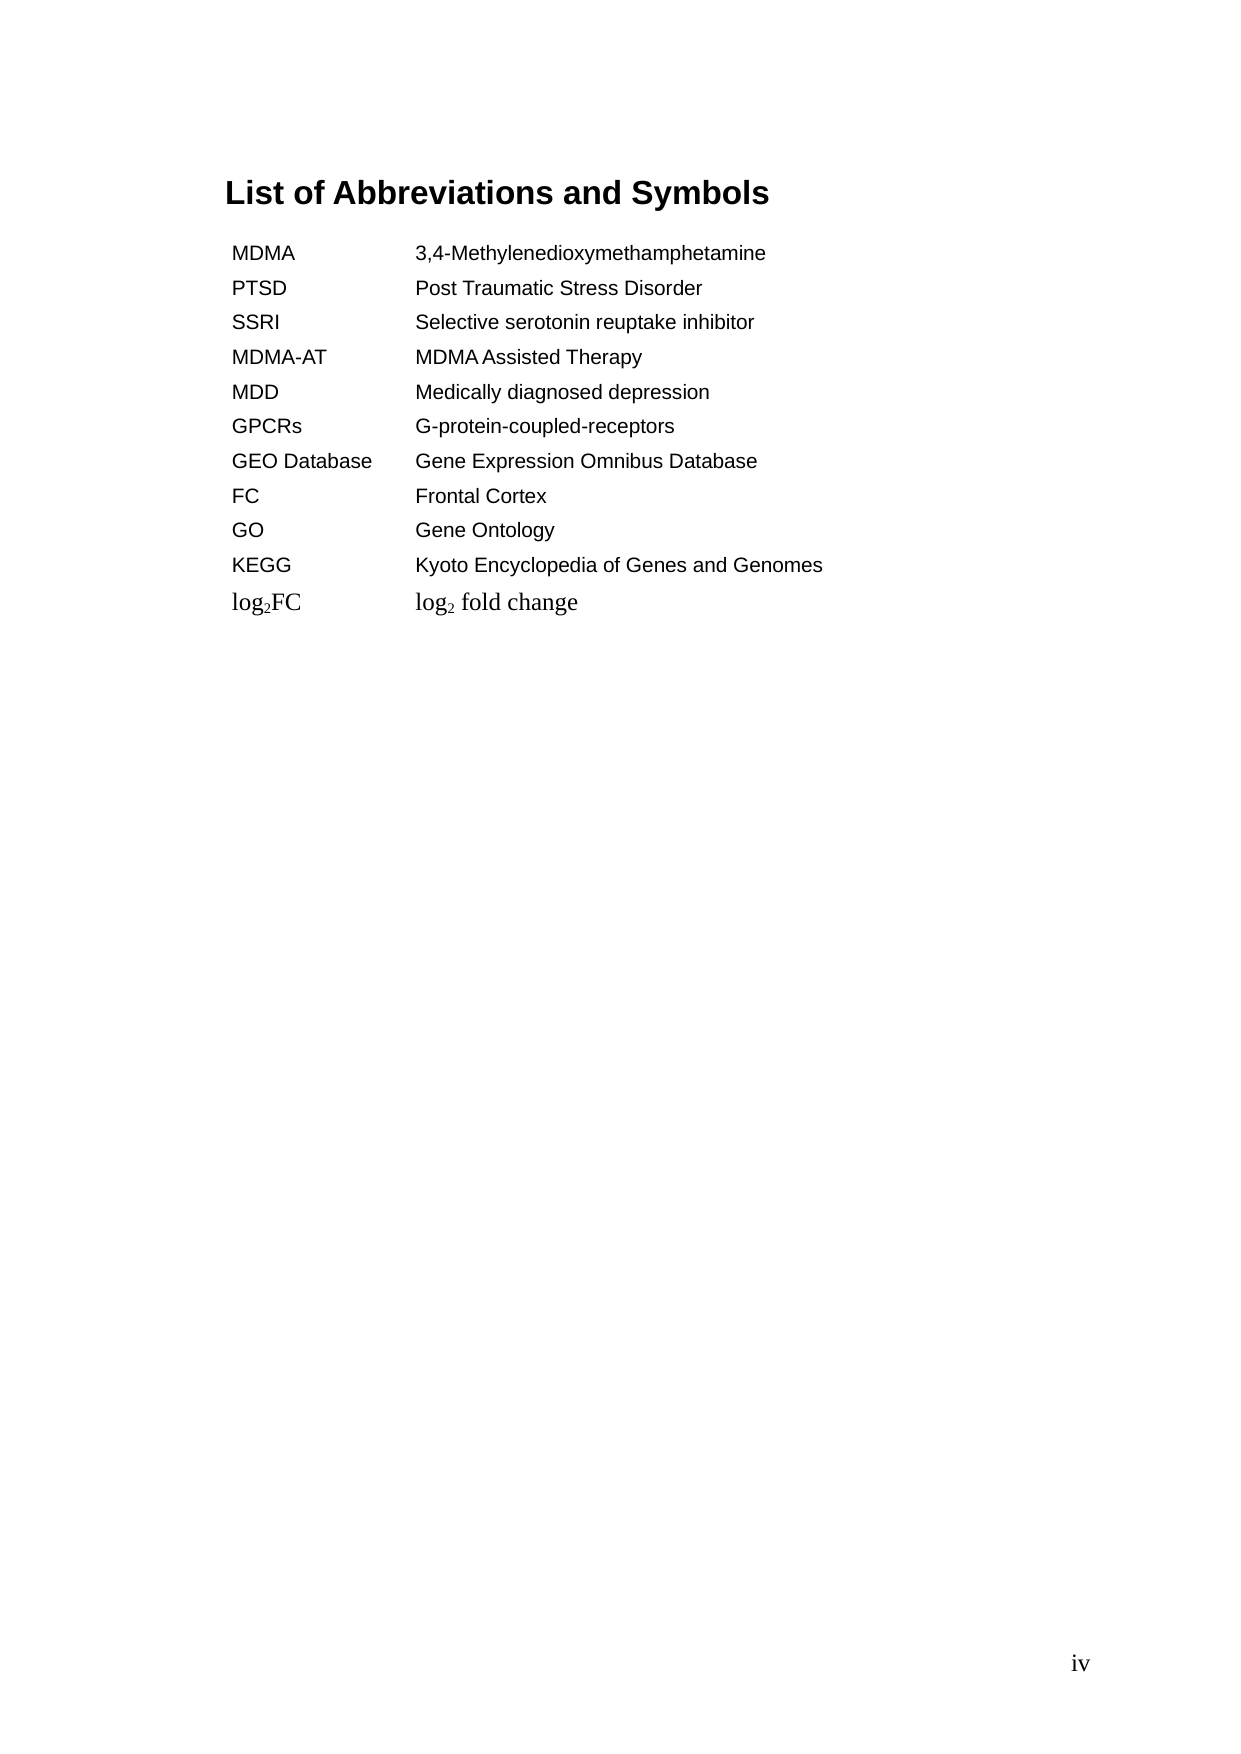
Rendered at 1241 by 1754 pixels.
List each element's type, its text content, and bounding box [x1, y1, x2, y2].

table_cell Gene Ontology [410, 514, 1090, 548]
table_cell [226, 726, 409, 761]
table_cell [226, 657, 409, 691]
table_cell Frontal Cortex [410, 479, 1090, 513]
table_cell [226, 830, 409, 865]
table_cell GPCRs [226, 409, 409, 444]
table_cell [226, 691, 409, 726]
table_cell [226, 795, 409, 830]
table_cell [410, 830, 1090, 865]
table_cell [410, 900, 1090, 934]
table_cell GEO Database [226, 444, 409, 479]
table_cell [226, 622, 409, 657]
table_cell log2 fold change [410, 583, 1090, 622]
table_cell [410, 622, 1090, 657]
table_cell Post Traumatic Stress Disorder [410, 271, 1090, 305]
table_header MDMA [226, 236, 409, 271]
table_cell [410, 865, 1090, 899]
table_cell MDD [226, 375, 409, 409]
table_cell [410, 726, 1090, 761]
table_cell Medically diagnosed depression [410, 375, 1090, 409]
table_cell MDMA-AT [226, 340, 409, 375]
subtitle List of Abbreviations and Symbols [225, 175, 1090, 212]
table_cell [410, 761, 1090, 795]
table_cell SSRI [226, 305, 409, 340]
table_cell G-protein-coupled-receptors [410, 409, 1090, 444]
table_cell KEGG [226, 548, 409, 583]
table_cell Gene Expression Omnibus Database [410, 444, 1090, 479]
table_header 3,4-Methylenedioxymethamphetamine [410, 236, 1090, 271]
table_cell Kyoto Encyclopedia of Genes and Genomes [410, 548, 1090, 583]
table_cell PTSD [226, 271, 409, 305]
table_cell [410, 691, 1090, 726]
table_cell GO [226, 514, 409, 548]
table_cell [410, 795, 1090, 830]
table_cell FC [226, 479, 409, 513]
table_cell log2FC [226, 583, 409, 622]
table_cell [226, 761, 409, 795]
table_cell [410, 657, 1090, 691]
table_cell [226, 865, 409, 899]
table_cell MDMA Assisted Therapy [410, 340, 1090, 375]
table_cell [226, 900, 409, 934]
table_cell Selective serotonin reuptake inhibitor [410, 305, 1090, 340]
